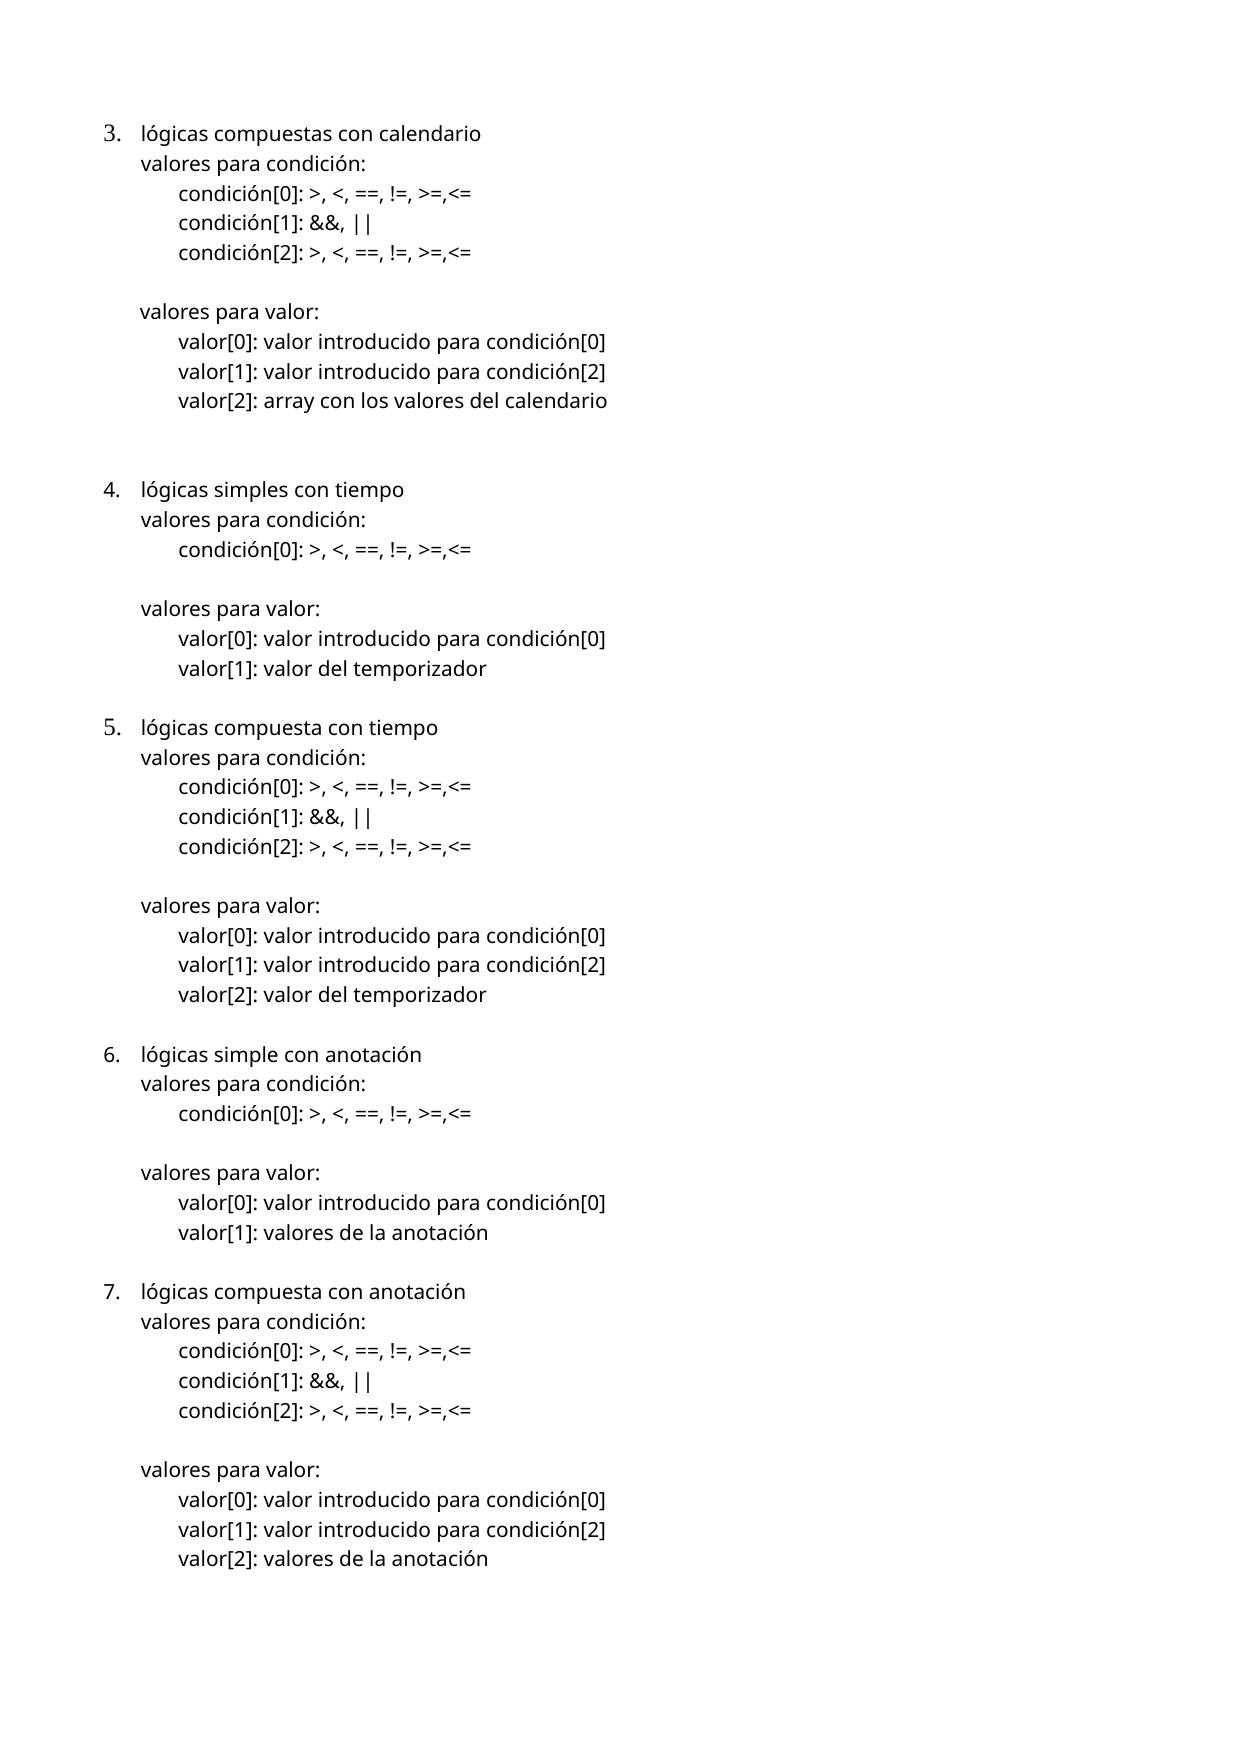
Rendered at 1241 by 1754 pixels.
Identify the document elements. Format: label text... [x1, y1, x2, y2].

list lógicas compuestas con calendario [103, 118, 1181, 148]
list valores para valor: [103, 890, 1181, 920]
list valor[1]: valor introducido para condición[2] [141, 1513, 1181, 1543]
list valor[2]: array con los valores del calendario [141, 385, 1181, 415]
list condición[0]: >, <, ==, !=, >=,<= [141, 1335, 1181, 1365]
list valor[1]: valor introducido para condición[2] [141, 356, 1181, 385]
list valores para valor: [103, 593, 1181, 623]
list lógicas simple con anotación [103, 1038, 1181, 1068]
list valores para condición: [103, 1068, 1181, 1098]
list condición[0]: >, <, ==, !=, >=,<= [141, 534, 1181, 563]
list valor[0]: valor introducido para condición[0] [141, 1484, 1181, 1513]
list condición[1]: &&, || [141, 207, 1181, 237]
list valor[1]: valor del temporizador [141, 652, 1181, 682]
list valores para valor: [103, 1454, 1181, 1484]
list valor[1]: valor introducido para condición[2] [141, 949, 1181, 979]
list lógicas compuesta con anotación [103, 1276, 1181, 1306]
list lógicas compuesta con tiempo [103, 712, 1181, 742]
list valor[0]: valor introducido para condición[0] [141, 920, 1181, 949]
list valores para condición: [103, 148, 1181, 177]
list lógicas simples con tiempo [103, 474, 1181, 504]
list condición[2]: >, <, ==, !=, >=,<= [141, 831, 1181, 860]
list valores para valor: [103, 1157, 1181, 1187]
list valor[0]: valor introducido para condición[0] [141, 326, 1181, 356]
list condición[0]: >, <, ==, !=, >=,<= [141, 771, 1181, 801]
list valor[0]: valor introducido para condición[0] [141, 623, 1181, 652]
list condición[2]: >, <, ==, !=, >=,<= [141, 237, 1181, 267]
list valores para condición: [103, 1306, 1181, 1335]
text valores para valor: [66, 296, 1181, 326]
list valor[2]: valor del temporizador [141, 979, 1181, 1009]
list valores para condición: [103, 742, 1181, 771]
list condición[2]: >, <, ==, !=, >=,<= [141, 1395, 1181, 1424]
list valor[0]: valor introducido para condición[0] [141, 1187, 1181, 1217]
list valores para condición: [103, 504, 1181, 534]
list condición[1]: &&, || [141, 1365, 1181, 1395]
list valor[1]: valores de la anotación [141, 1217, 1181, 1246]
list condición[0]: >, <, ==, !=, >=,<= [141, 177, 1181, 207]
list condición[0]: >, <, ==, !=, >=,<= [141, 1098, 1181, 1127]
list valor[2]: valores de la anotación [141, 1543, 1181, 1573]
list condición[1]: &&, || [141, 801, 1181, 831]
